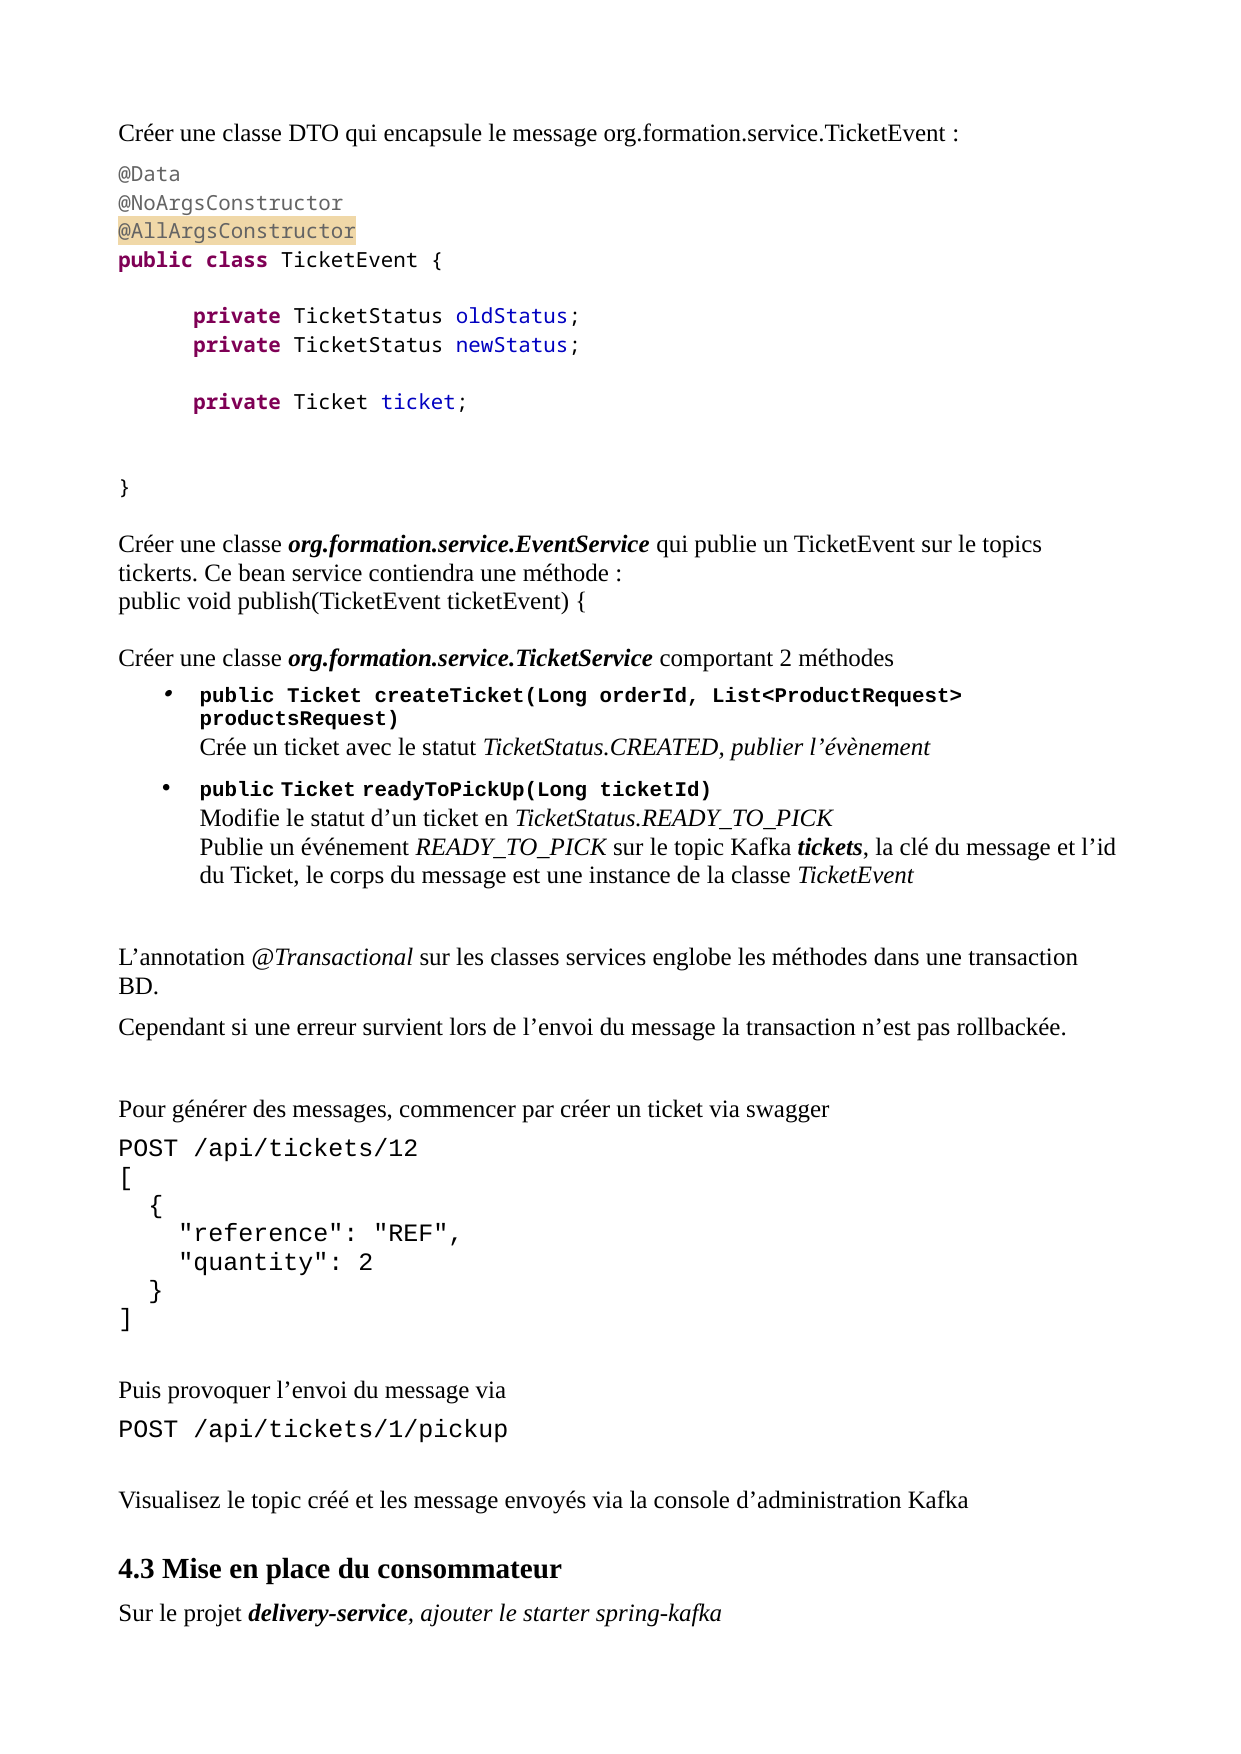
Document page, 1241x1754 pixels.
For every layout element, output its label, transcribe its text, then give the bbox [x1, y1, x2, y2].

text Visualisez le topic créé et les message envoyés via la console d’administration Kafka [118, 1485, 1122, 1514]
text } [118, 472, 1122, 501]
text ] [118, 1306, 1122, 1334]
text Pour générer des messages, commencer par créer un ticket via swagger [118, 1094, 1122, 1123]
text Créer une classe DTO qui encapsule le message org.formation.service.TicketEvent : [118, 118, 1122, 147]
subtitle 4.3 Mise en place du consommateur [118, 1552, 1122, 1585]
text public class TicketEvent { [118, 245, 1122, 273]
text @Data [118, 159, 1122, 188]
text private TicketStatus newStatus; [118, 330, 1122, 358]
text Puis provoquer l’envoi du message via [118, 1375, 1122, 1404]
text L’annotation @Transactional sur les classes services englobe les méthodes dans une transaction BD. [118, 942, 1122, 1000]
text @AllArgsConstructor [118, 216, 1122, 245]
text Créer une classe org.formation.service.TicketService comportant 2 méthodes [118, 643, 1122, 672]
text { [118, 1192, 1122, 1221]
list public Ticket createTicket(Long orderId, List<ProductRequest> productsRequest) Crée un ticket avec le statut TicketStatus.CREATED, publier l’évènement [162, 685, 1122, 761]
text POST /api/tickets/1/pickup [118, 1416, 1122, 1444]
text private TicketStatus oldStatus; [118, 302, 1122, 330]
text POST /api/tickets/12 [118, 1136, 1122, 1164]
text Cependant si une erreur survient lors de l’envoi du message la transaction n’est pas rollbackée. [118, 1012, 1122, 1041]
text "reference": "REF", [118, 1221, 1122, 1249]
list public Ticket readyToPickUp(Long ticketId) Modifie le statut d’un ticket en TicketStatus.READY_TO_PICK Publie un événement READY_TO_PICK sur le topic Kafka tickets, la clé du message et l’id du Ticket, le corps du message est une instance de la classe TicketEvent [162, 773, 1122, 889]
text Créer une classe org.formation.service.EventService qui publie un TicketEvent sur le topics tickerts. Ce bean service contiendra une méthode : [118, 529, 1122, 586]
text } [118, 1277, 1122, 1306]
text [ [118, 1164, 1122, 1192]
text public void publish(TicketEvent ticketEvent) { [118, 586, 1122, 615]
text Sur le projet delivery-service, ajouter le starter spring-kafka [118, 1598, 1122, 1626]
text "quantity": 2 [118, 1249, 1122, 1277]
text @NoArgsConstructor [118, 188, 1122, 216]
text private Ticket ticket; [118, 387, 1122, 415]
